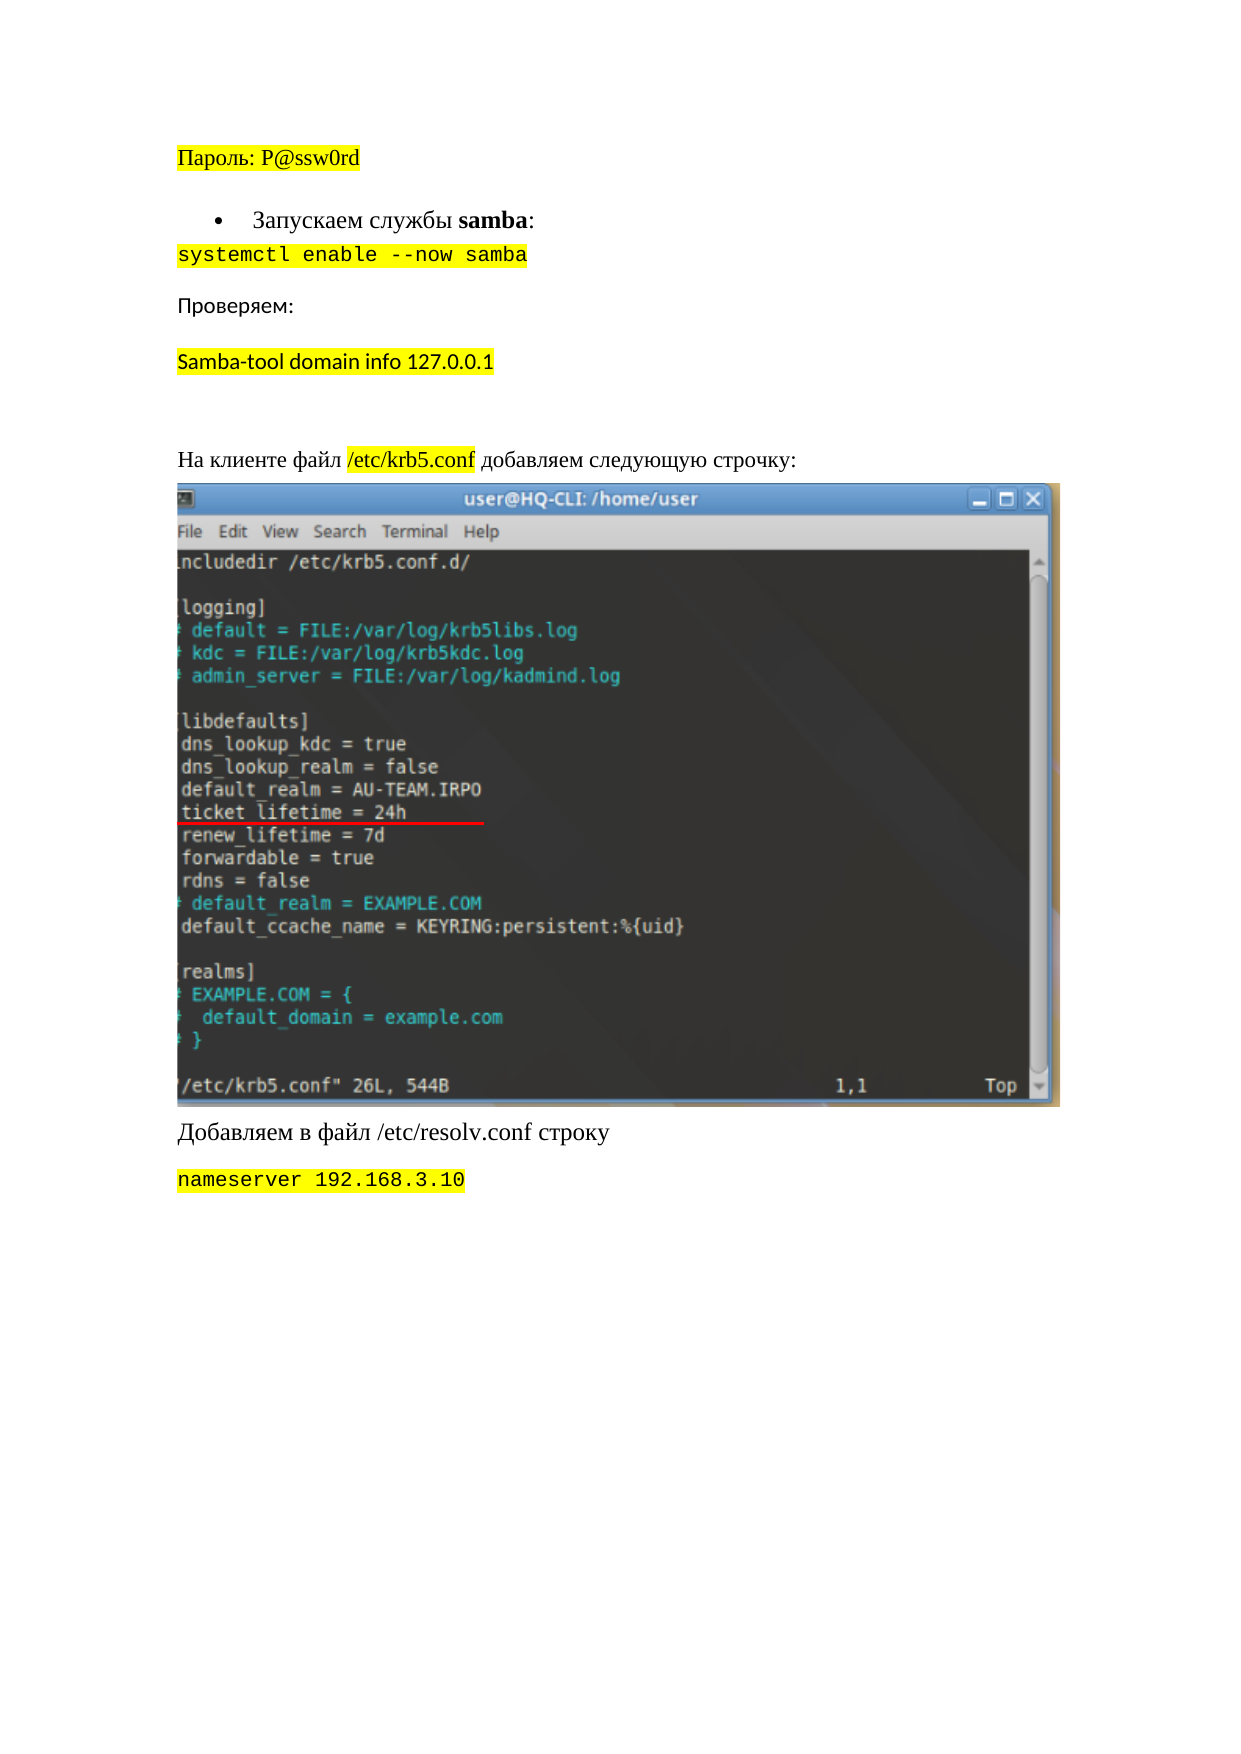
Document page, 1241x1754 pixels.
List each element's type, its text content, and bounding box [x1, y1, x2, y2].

text nameserver 192.168.3.10 [177, 1169, 1152, 1193]
list Запускаем службы samba: [215, 205, 1152, 234]
text Проверяем: [177, 291, 1152, 319]
text Добавляем в файл /etc/resolv.conf строку [177, 1117, 1152, 1146]
text Samba-tool domain info 127.0.0.1 [177, 347, 1152, 375]
text На клиенте файл /etc/krb5.conf добавляем следующую строчку: [177, 446, 1152, 473]
text systemctl enable --now samba [177, 244, 1152, 268]
text Пароль: P@ssw0rd [177, 144, 1152, 171]
